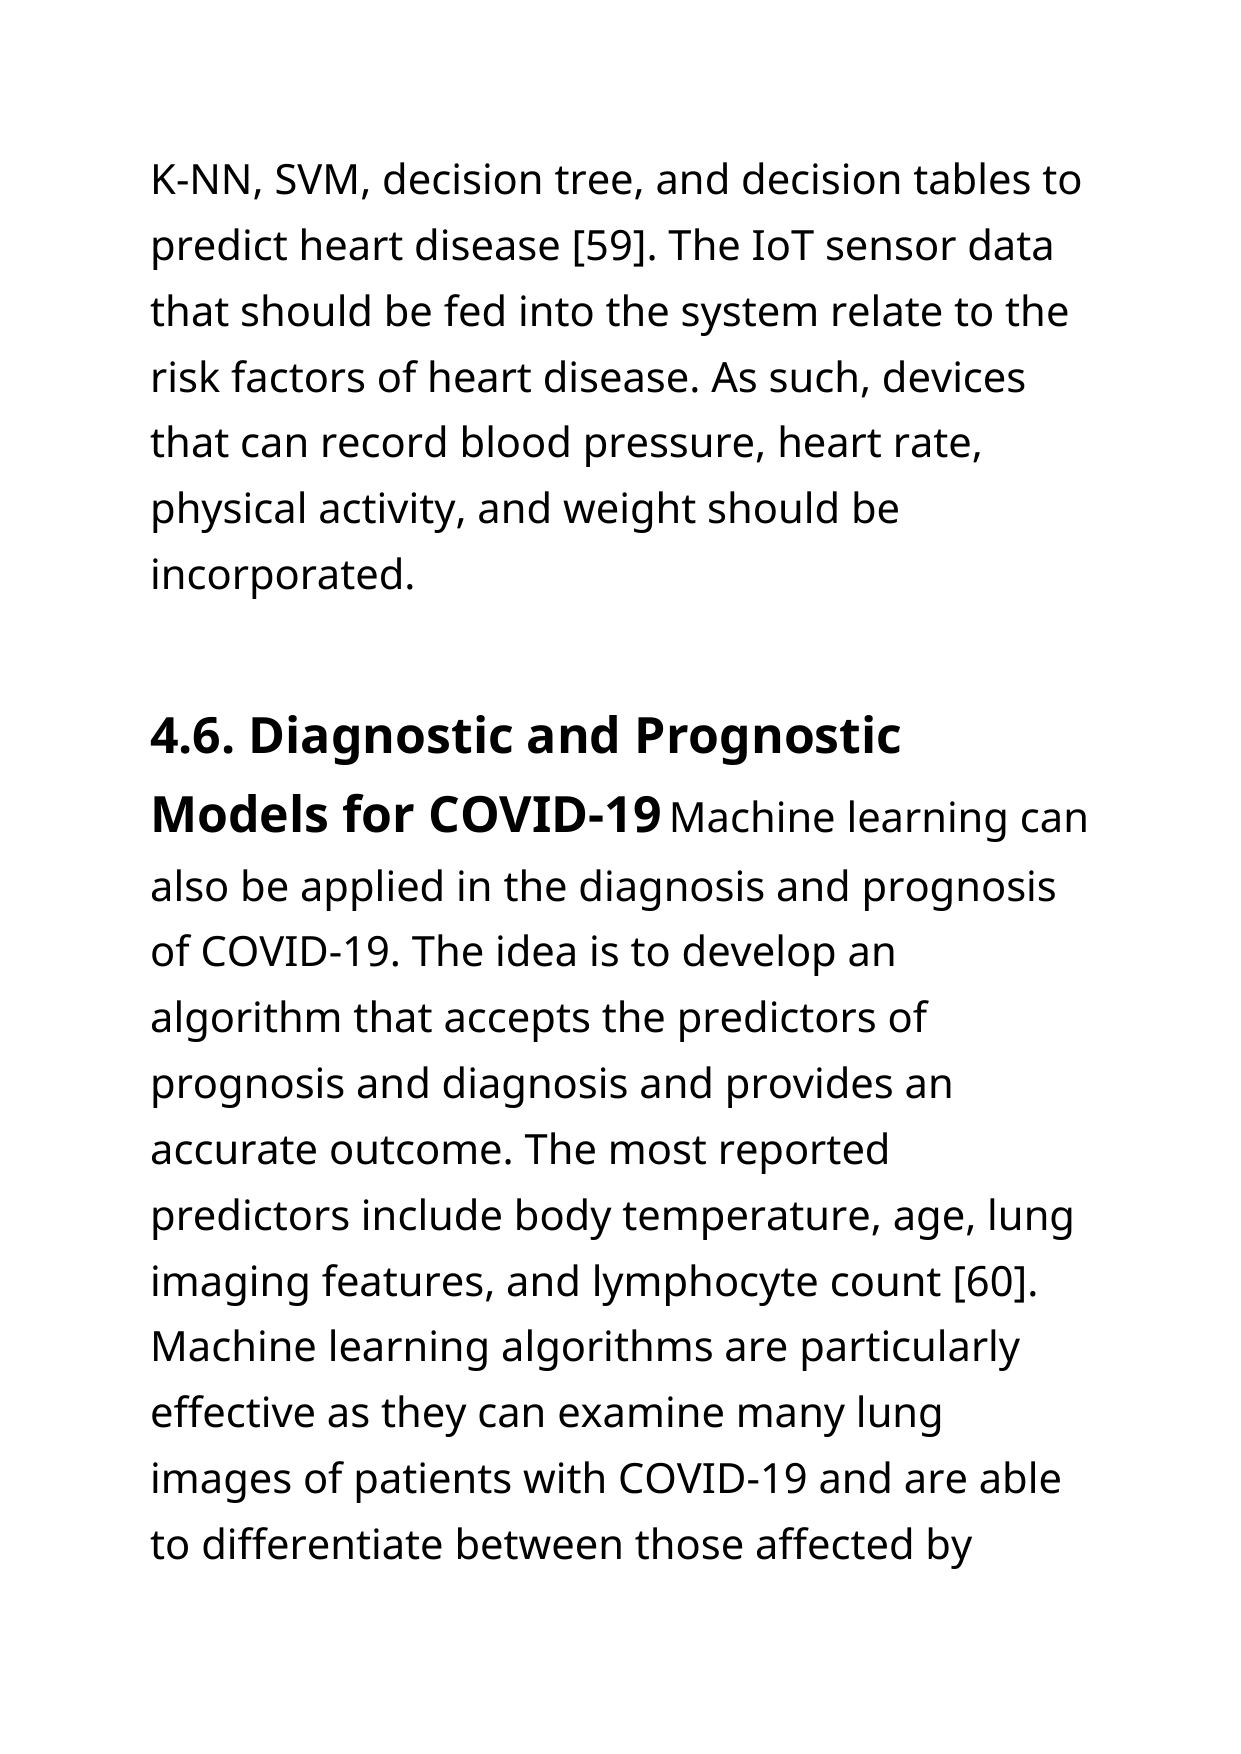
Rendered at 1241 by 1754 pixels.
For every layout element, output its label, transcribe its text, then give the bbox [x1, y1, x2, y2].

text 4.6. Diagnostic and Prognostic Models for COVID-19 Machine learning can also be applied in the diagnosis and prognosis of COVID-19. The idea is to develop an algorithm that accepts the predictors of prognosis and diagnosis and provides an accurate outcome. The most reported predictors include body temperature, age, lung imaging features, and lymphocyte count [60]. Machine learning algorithms are particularly effective as they can examine many lung images of patients with COVID-19 and are able to differentiate between those affected by [150, 700, 1090, 1572]
text K-NN, SVM, decision tree, and decision tables to predict heart disease [59]. The IoT sensor data that should be fed into the system relate to the risk factors of heart disease. As such, devices that can record blood pressure, heart rate, physical activity, and weight should be incorporated. [150, 150, 1090, 602]
